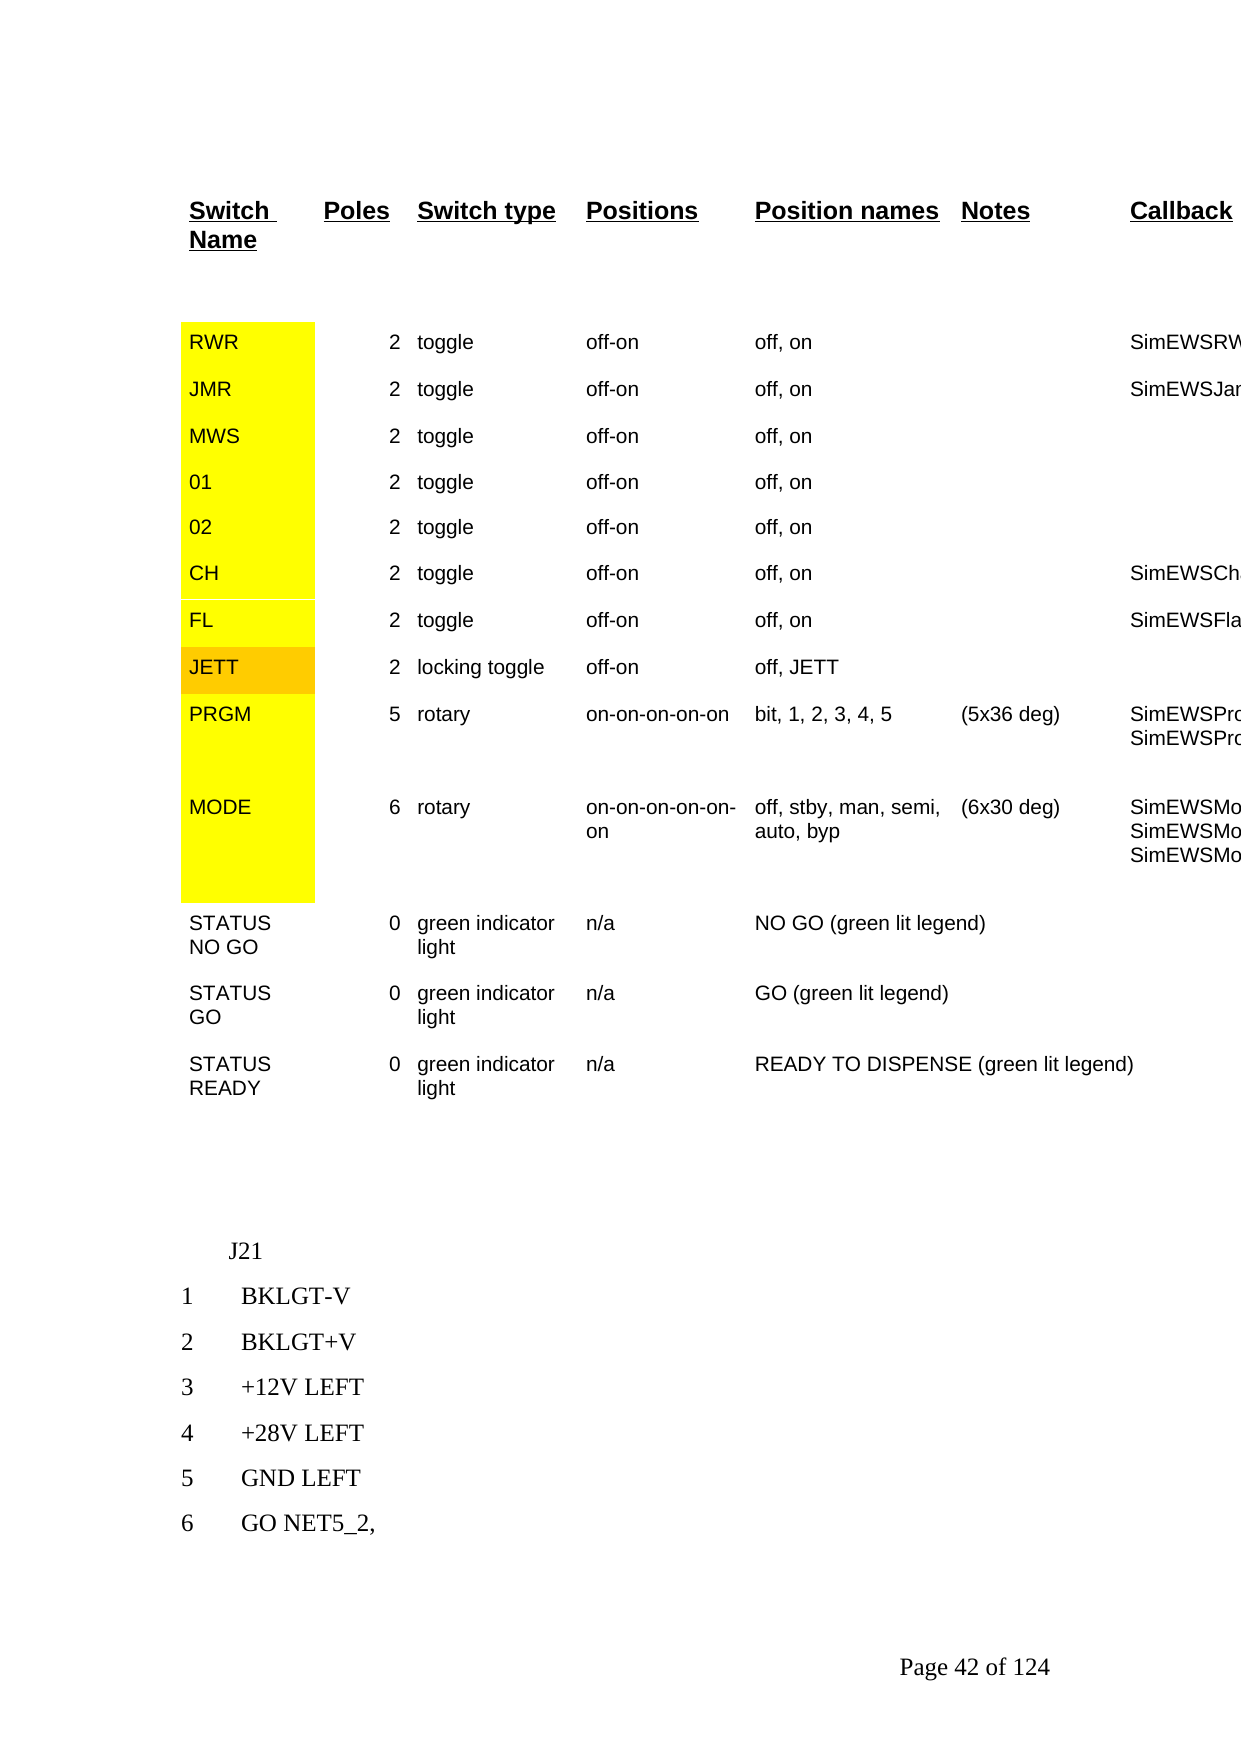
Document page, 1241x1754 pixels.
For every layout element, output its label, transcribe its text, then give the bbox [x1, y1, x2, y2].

table_cell [953, 322, 1121, 369]
table_cell [1121, 973, 1240, 1043]
table_cell off-on [578, 416, 746, 461]
table_cell green indicator light [409, 1043, 577, 1136]
table_cell [578, 276, 746, 322]
table_cell SimEWSFlareOff, SimEWSFlareOn [1121, 600, 1240, 647]
table_cell locking toggle [409, 647, 577, 694]
table_cell off, on [746, 322, 952, 369]
table_cell [181, 276, 315, 322]
table_cell BKLGT-V [220, 1273, 390, 1318]
table_cell off-on [578, 600, 746, 647]
table_cell SimEWSModeOff, SimEWSModeStby, SimEWSModeMan, SimEWSModeSemi, SimEWSModeAuto, [1121, 787, 1240, 903]
table_cell SimEWSProgOne, SimEWSProgTwo, SimEWSProgThree, SimEWSProgFour [1121, 694, 1240, 787]
table_cell green indicator light [409, 973, 577, 1043]
table_cell 5 [315, 694, 409, 787]
table_cell [953, 647, 1121, 694]
table_cell [746, 276, 952, 322]
table_cell 02 [181, 507, 315, 552]
table_cell STATUS GO [181, 973, 315, 1043]
table_cell [1121, 903, 1240, 973]
table_cell CH [181, 552, 315, 599]
table_cell n/a [578, 973, 746, 1043]
table_cell [1121, 647, 1240, 694]
table_header Position names [746, 188, 952, 276]
table_cell off, on [746, 416, 952, 461]
table_cell 4 [173, 1409, 220, 1455]
table_cell [953, 461, 1121, 507]
table_cell 2 [315, 416, 409, 461]
table_cell 2 [315, 461, 409, 507]
table_cell 2 [315, 647, 409, 694]
table_header Callback [1121, 188, 1240, 276]
table_cell +12V LEFT [220, 1364, 390, 1409]
table_cell [1121, 276, 1240, 322]
table_cell NO GO (green lit legend) [746, 903, 1121, 973]
table_cell 2 [315, 552, 409, 599]
table_cell [409, 276, 577, 322]
table_header Positions [578, 188, 746, 276]
table_cell off, on [746, 507, 952, 552]
table_cell 0 [315, 1043, 409, 1136]
table_cell toggle [409, 322, 577, 369]
table_cell off-on [578, 507, 746, 552]
table_cell [953, 369, 1121, 416]
table_cell PRGM [181, 694, 315, 787]
table_cell off-on [578, 552, 746, 599]
table_header Switch Name [181, 188, 315, 276]
table_cell GO NET5_2, [220, 1500, 390, 1546]
table_cell rotary [409, 694, 577, 787]
table_cell green indicator light [409, 903, 577, 973]
table_cell off, stby, man, semi, auto, byp [746, 787, 952, 903]
table_cell 0 [315, 973, 409, 1043]
table_header Notes [953, 188, 1121, 276]
table_cell 01 [181, 461, 315, 507]
table_header J21 [220, 1228, 390, 1273]
table_cell off, on [746, 552, 952, 599]
table_cell [953, 507, 1121, 552]
table_cell 2 [173, 1319, 220, 1364]
table_cell (5x36 deg) [953, 694, 1121, 787]
table_cell off-on [578, 461, 746, 507]
table_cell 2 [315, 507, 409, 552]
table_cell [315, 276, 409, 322]
table_header [173, 1228, 220, 1273]
table_cell STATUS NO GO [181, 903, 315, 973]
table_cell RWR [181, 322, 315, 369]
table_cell toggle [409, 600, 577, 647]
table_cell 6 [173, 1500, 220, 1546]
table_cell SimEWSChaffOff, SimEWSChaffOn [1121, 552, 1240, 599]
table_cell on-on-on-on-on [578, 694, 746, 787]
table_cell [953, 552, 1121, 599]
table_cell on-on-on-on-on-on [578, 787, 746, 903]
table_cell JMR [181, 369, 315, 416]
table_cell SimEWSJammerOn, SimEWSJammerOff [1121, 369, 1240, 416]
table_cell BKLGT+V [220, 1319, 390, 1364]
table_cell SimEWSRWROn, SimEWSRWROff [1121, 322, 1240, 369]
table_cell 1 [173, 1273, 220, 1318]
table_cell off, on [746, 461, 952, 507]
table_cell 3 [173, 1364, 220, 1409]
table_cell n/a [578, 1043, 746, 1136]
table_cell MODE [181, 787, 315, 903]
table_cell 2 [315, 600, 409, 647]
table_cell off-on [578, 369, 746, 416]
table_cell toggle [409, 416, 577, 461]
table_cell off, on [746, 600, 952, 647]
table_cell bit, 1, 2, 3, 4, 5 [746, 694, 952, 787]
table_cell FL [181, 600, 315, 647]
table_cell [953, 600, 1121, 647]
table_cell off, on [746, 369, 952, 416]
table_cell 2 [315, 322, 409, 369]
table_cell JETT [181, 647, 315, 694]
table_cell toggle [409, 552, 577, 599]
table_header Switch type [409, 188, 577, 276]
table_cell [1121, 507, 1240, 552]
table_cell toggle [409, 369, 577, 416]
table_cell off-on [578, 322, 746, 369]
table_cell toggle [409, 507, 577, 552]
table_cell MWS [181, 416, 315, 461]
table_cell toggle [409, 461, 577, 507]
table_cell 5 [173, 1455, 220, 1500]
table_cell off-on [578, 647, 746, 694]
table_cell rotary [409, 787, 577, 903]
table_cell [953, 276, 1121, 322]
table_cell READY TO DISPENSE (green lit legend) [746, 1043, 1240, 1136]
table_header Poles [315, 188, 409, 276]
table_cell GND LEFT [220, 1455, 390, 1500]
table_cell 0 [315, 903, 409, 973]
table_cell n/a [578, 903, 746, 973]
table_cell STATUS READY [181, 1043, 315, 1136]
table_cell off, JETT [746, 647, 952, 694]
table_cell [953, 416, 1121, 461]
table_cell 6 [315, 787, 409, 903]
table_cell [1121, 461, 1240, 507]
table_cell GO (green lit legend) [746, 973, 1121, 1043]
table_cell [1121, 416, 1240, 461]
table_cell 2 [315, 369, 409, 416]
table_cell +28V LEFT [220, 1409, 390, 1455]
table_cell (6x30 deg) [953, 787, 1121, 903]
